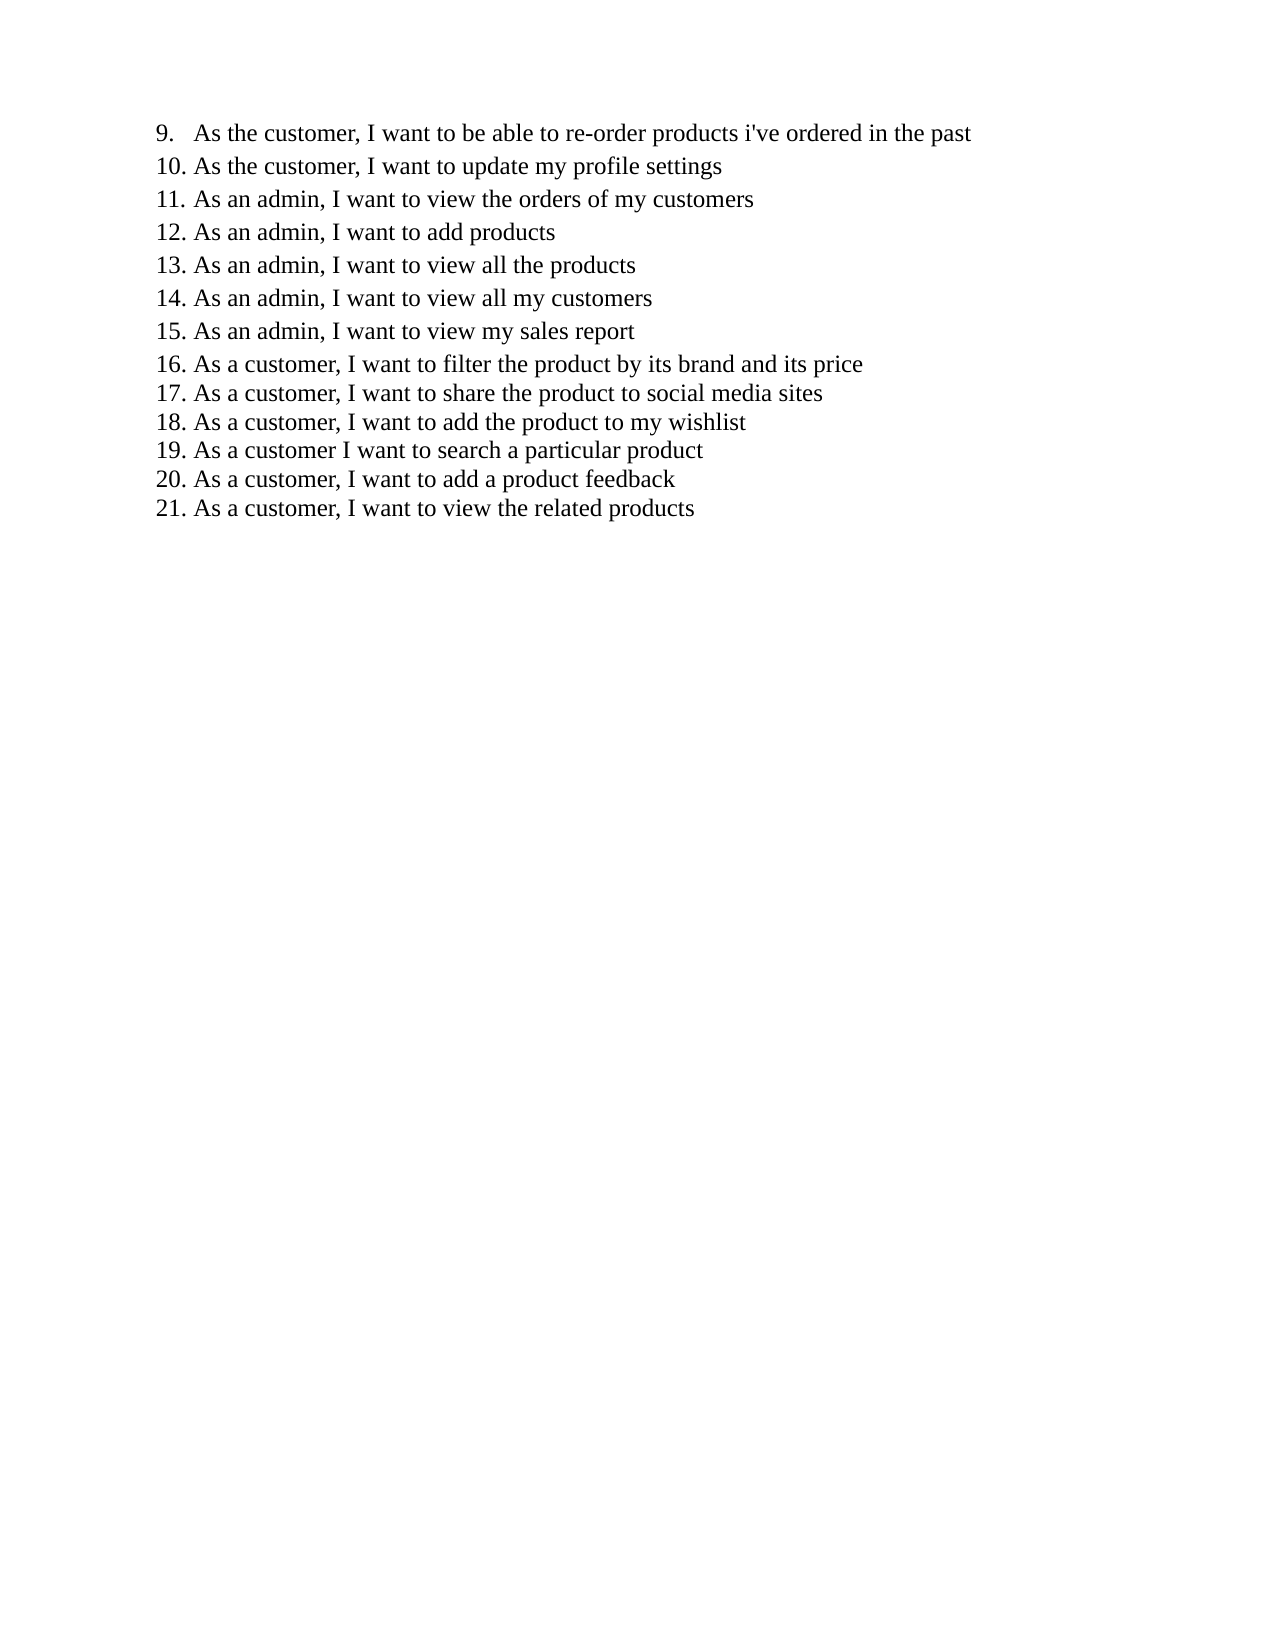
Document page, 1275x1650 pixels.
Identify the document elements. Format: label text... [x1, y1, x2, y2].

list As a customer, I want to view the related products [156, 493, 1157, 522]
list As a customer, I want to share the product to social media sites [156, 378, 1157, 407]
list As the customer, I want to update my profile settings [156, 151, 1157, 180]
list As a customer, I want to add a product feedback [156, 464, 1157, 493]
list As an admin, I want to view the orders of my customers [156, 184, 1157, 213]
list As an admin, I want to view all my customers [156, 283, 1157, 312]
list As a customer I want to search a particular product [156, 436, 1157, 464]
list As an admin, I want to view all the products [156, 250, 1157, 279]
list As a customer, I want to filter the product by its brand and its price [156, 349, 1157, 378]
list As an admin, I want to view my sales report [156, 316, 1157, 345]
list As a customer, I want to add the product to my wishlist [156, 407, 1157, 436]
list As an admin, I want to add products [156, 217, 1157, 246]
list As the customer, I want to be able to re-order products i've ordered in the past [156, 118, 1157, 147]
